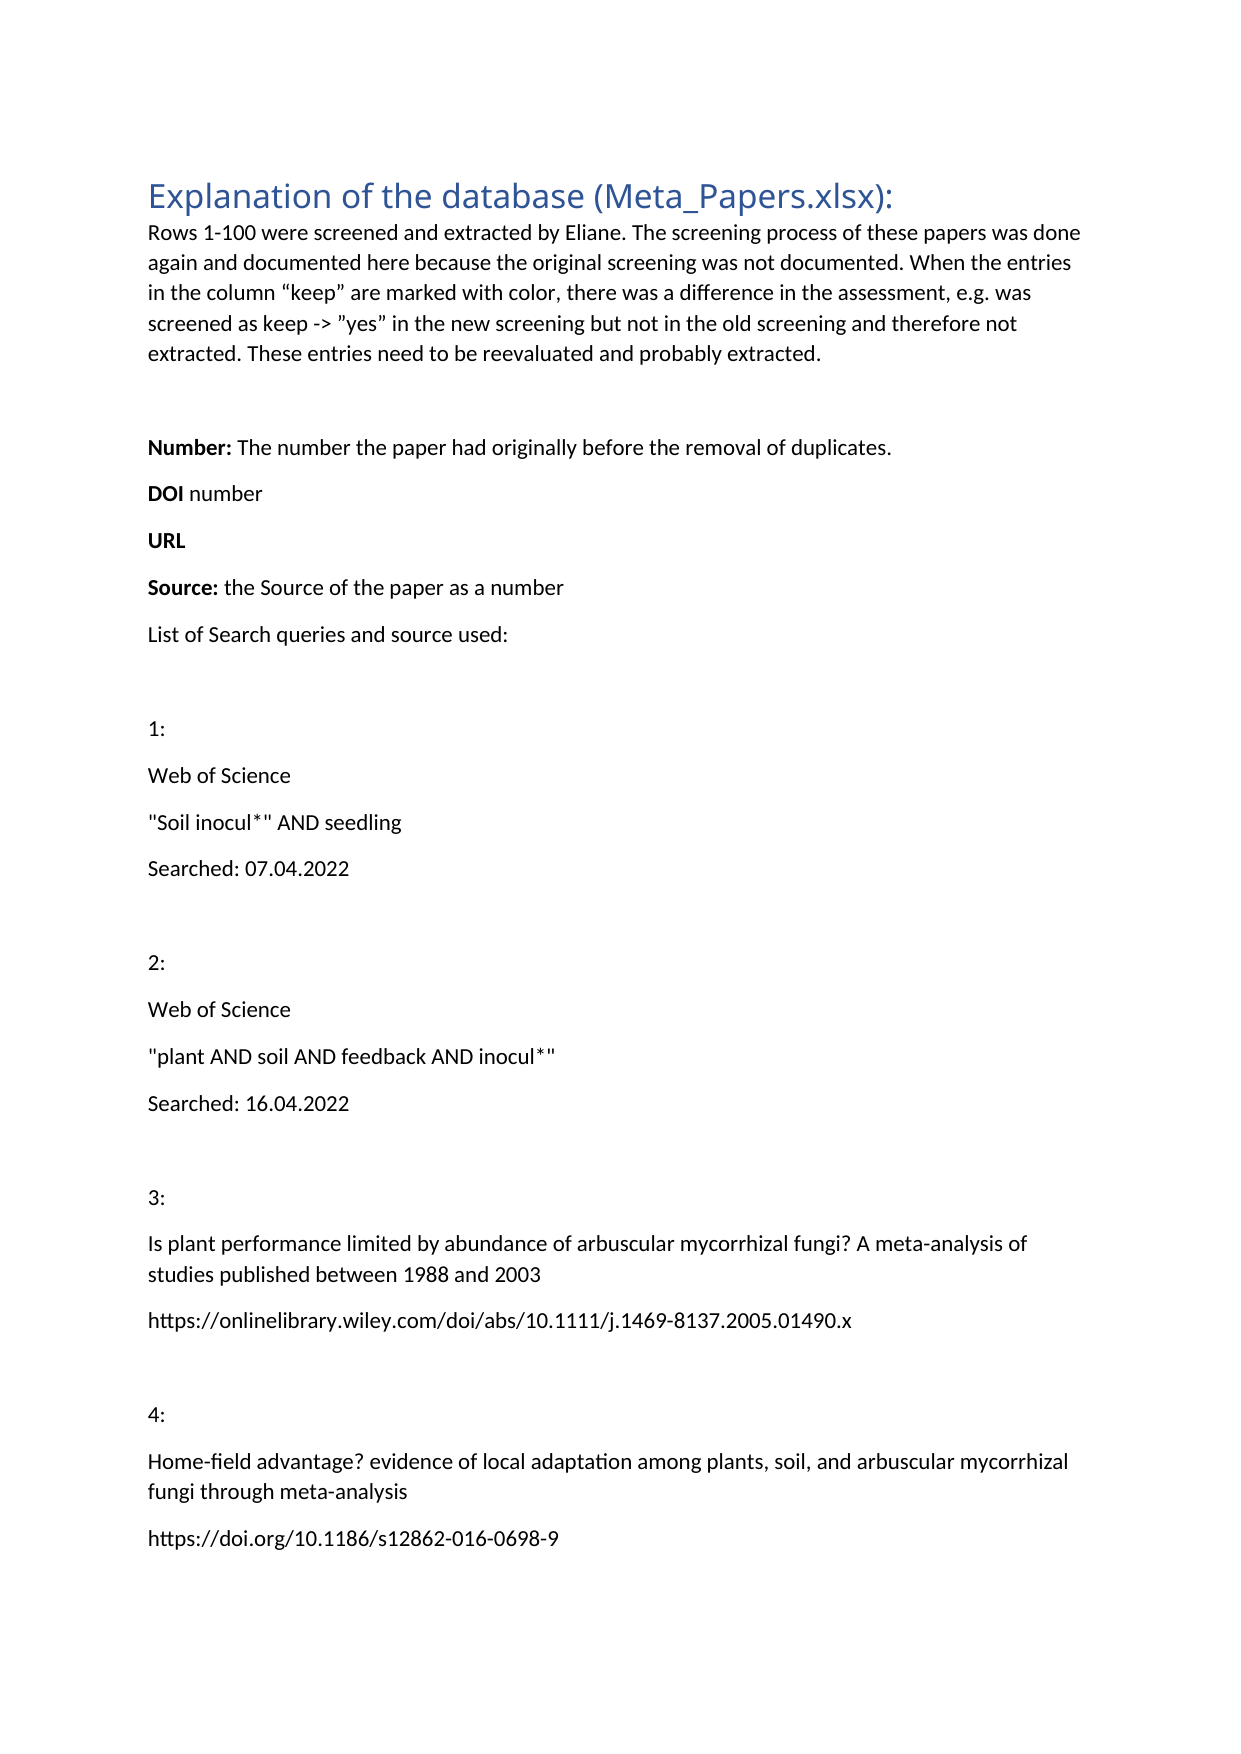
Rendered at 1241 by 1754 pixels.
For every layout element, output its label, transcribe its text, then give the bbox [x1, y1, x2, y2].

text DOI number [148, 479, 1093, 507]
text Is plant performance limited by abundance of arbuscular mycorrhizal fungi? A meta-analysis of studies published between 1988 and 2003 [148, 1229, 1093, 1288]
text Rows 1-100 were screened and extracted by Eliane. The screening process of these papers was done again and documented here because the original screening was not documented. When the entries in the column “keep” are marked with color, there was a difference in the assessment, e.g. was screened as keep -> ”yes” in the new screening but not in the old screening and therefore not extracted. These entries need to be reevaluated and probably extracted. [148, 218, 1093, 367]
text Web of Science [148, 761, 1093, 789]
text Searched: 07.04.2022 [148, 854, 1093, 882]
text URL [148, 526, 1093, 554]
text 1: [148, 714, 1093, 742]
text 2: [148, 948, 1093, 976]
text List of Search queries and source used: [148, 620, 1093, 648]
text 4: [148, 1400, 1093, 1428]
text Home-field advantage? evidence of local adaptation among plants, soil, and arbuscular mycorrhizal fungi through meta-analysis [148, 1447, 1093, 1505]
text https://onlinelibrary.wiley.com/doi/abs/10.1111/j.1469-8137.2005.01490.x [148, 1307, 1093, 1334]
subtitle Explanation of the database (Meta_Papers.xlsx): [148, 173, 1093, 218]
text Number: The number the paper had originally before the removal of duplicates. [148, 433, 1093, 461]
text Searched: 16.04.2022 [148, 1089, 1093, 1117]
text "Soil inocul*" AND seedling [148, 808, 1093, 836]
text 3: [148, 1183, 1093, 1211]
text Source: the Source of the paper as a number [148, 573, 1093, 601]
text Web of Science [148, 995, 1093, 1023]
text https://doi.org/10.1186/s12862-016-0698-9 [148, 1524, 1093, 1552]
text "plant AND soil AND feedback AND inocul*" [148, 1042, 1093, 1070]
